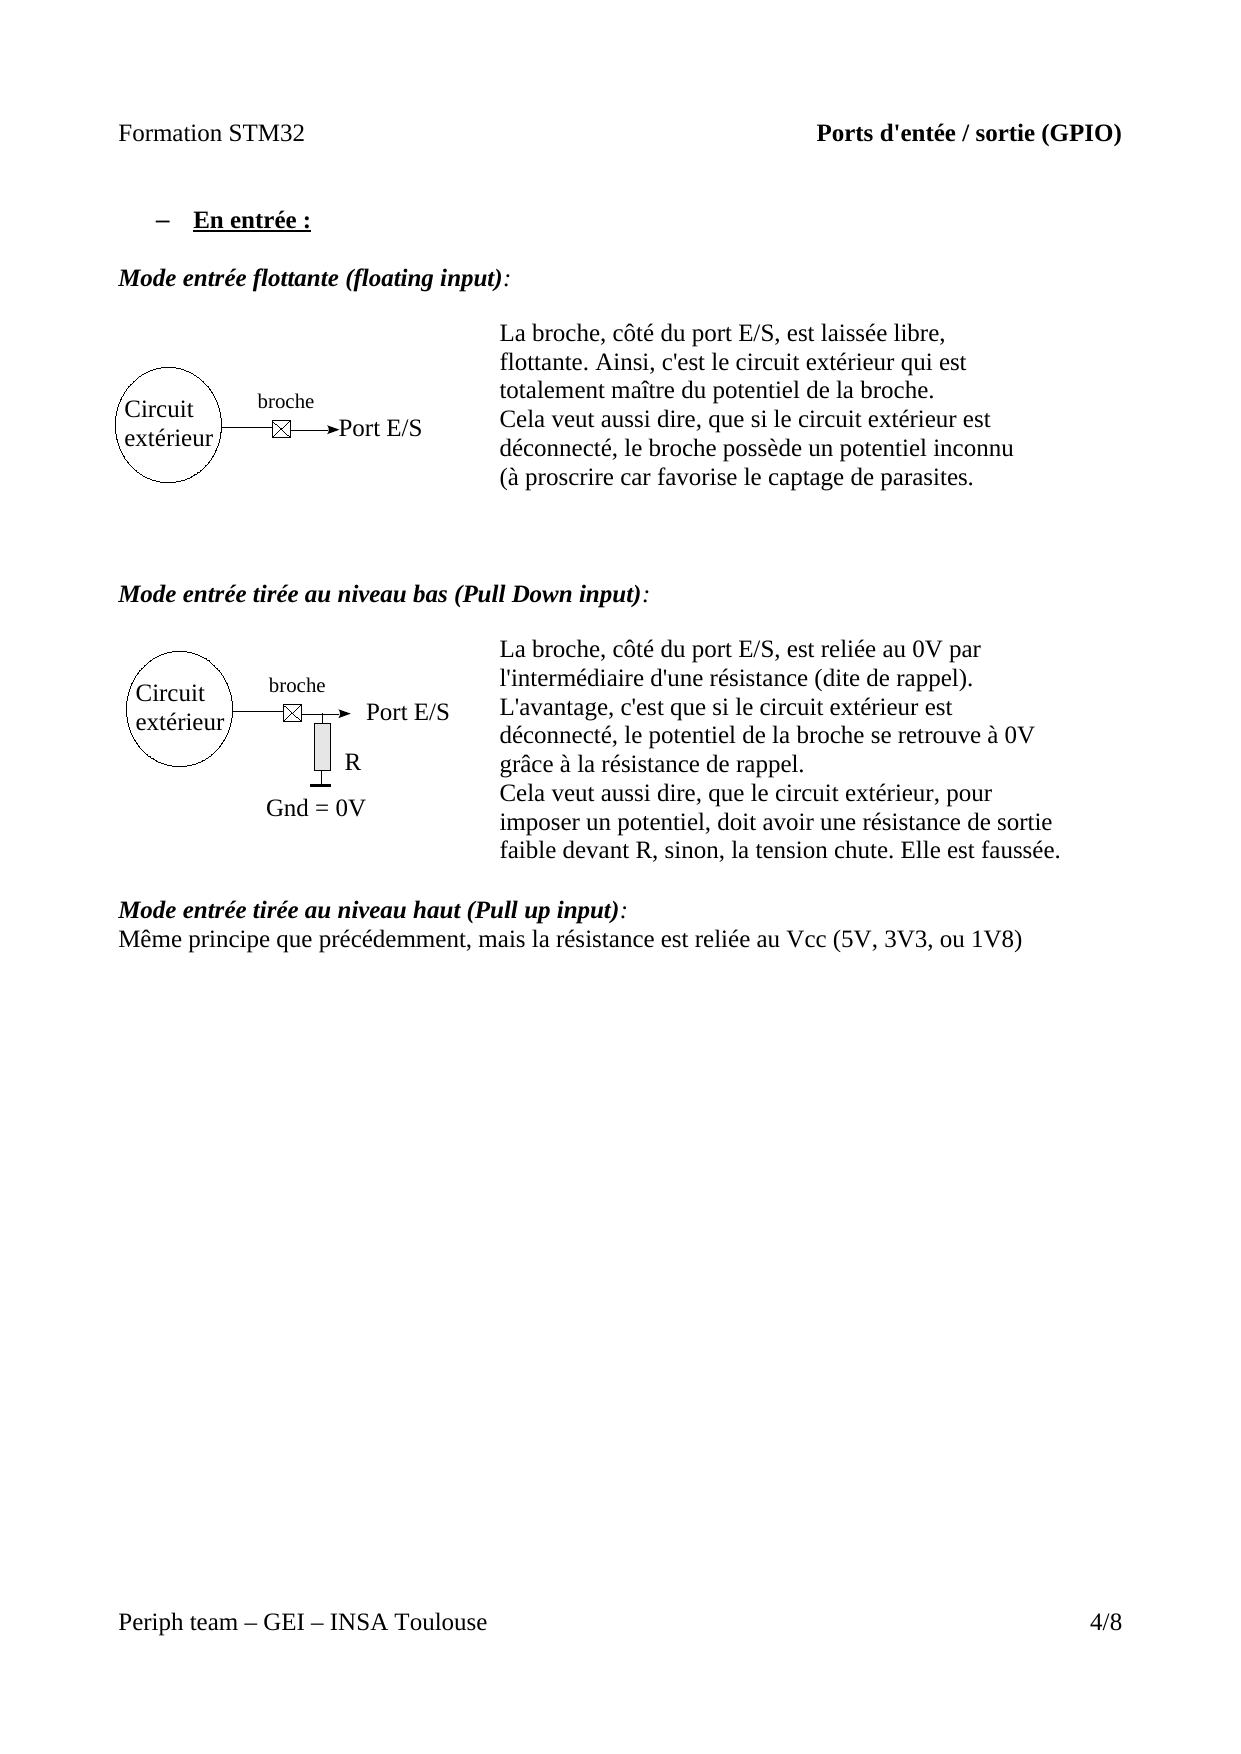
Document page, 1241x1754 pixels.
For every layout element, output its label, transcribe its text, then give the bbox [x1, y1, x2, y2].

text Mode entrée flottante (floating input): [118, 263, 1122, 291]
text Mode entrée tirée au niveau bas (Pull Down input): [118, 579, 1122, 608]
list En entrée : [156, 205, 1122, 234]
text Même principe que précédemment, mais la résistance est reliée au Vcc (5V, 3V3, ou 1V8) [118, 924, 1122, 953]
text Mode entrée tirée au niveau haut (Pull up input): [118, 895, 1122, 924]
